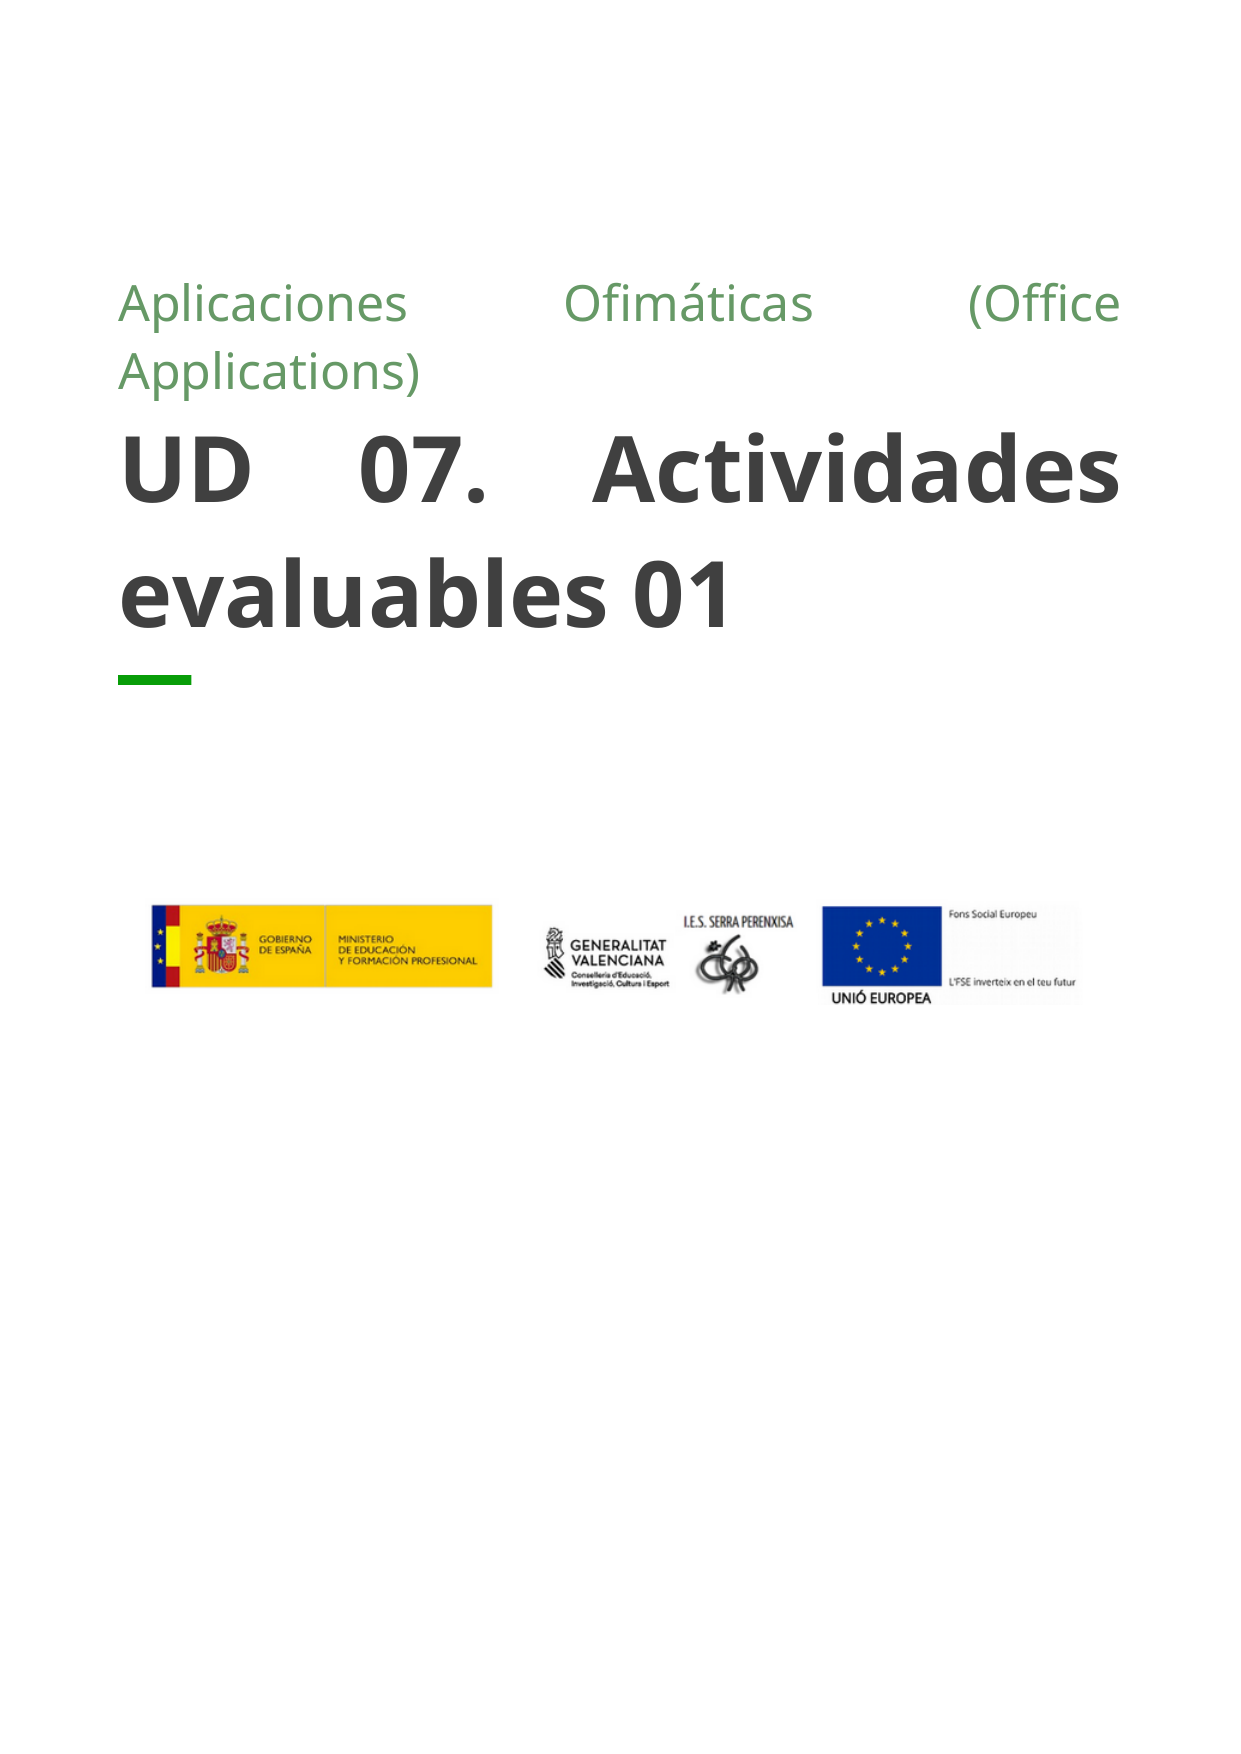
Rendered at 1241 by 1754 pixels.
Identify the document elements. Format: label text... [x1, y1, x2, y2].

title Aplicaciones Ofimáticas (Office Applications) UD 07. Actividades evaluables 01 [118, 268, 1122, 654]
picture [118, 675, 192, 685]
picture [118, 885, 1123, 1005]
